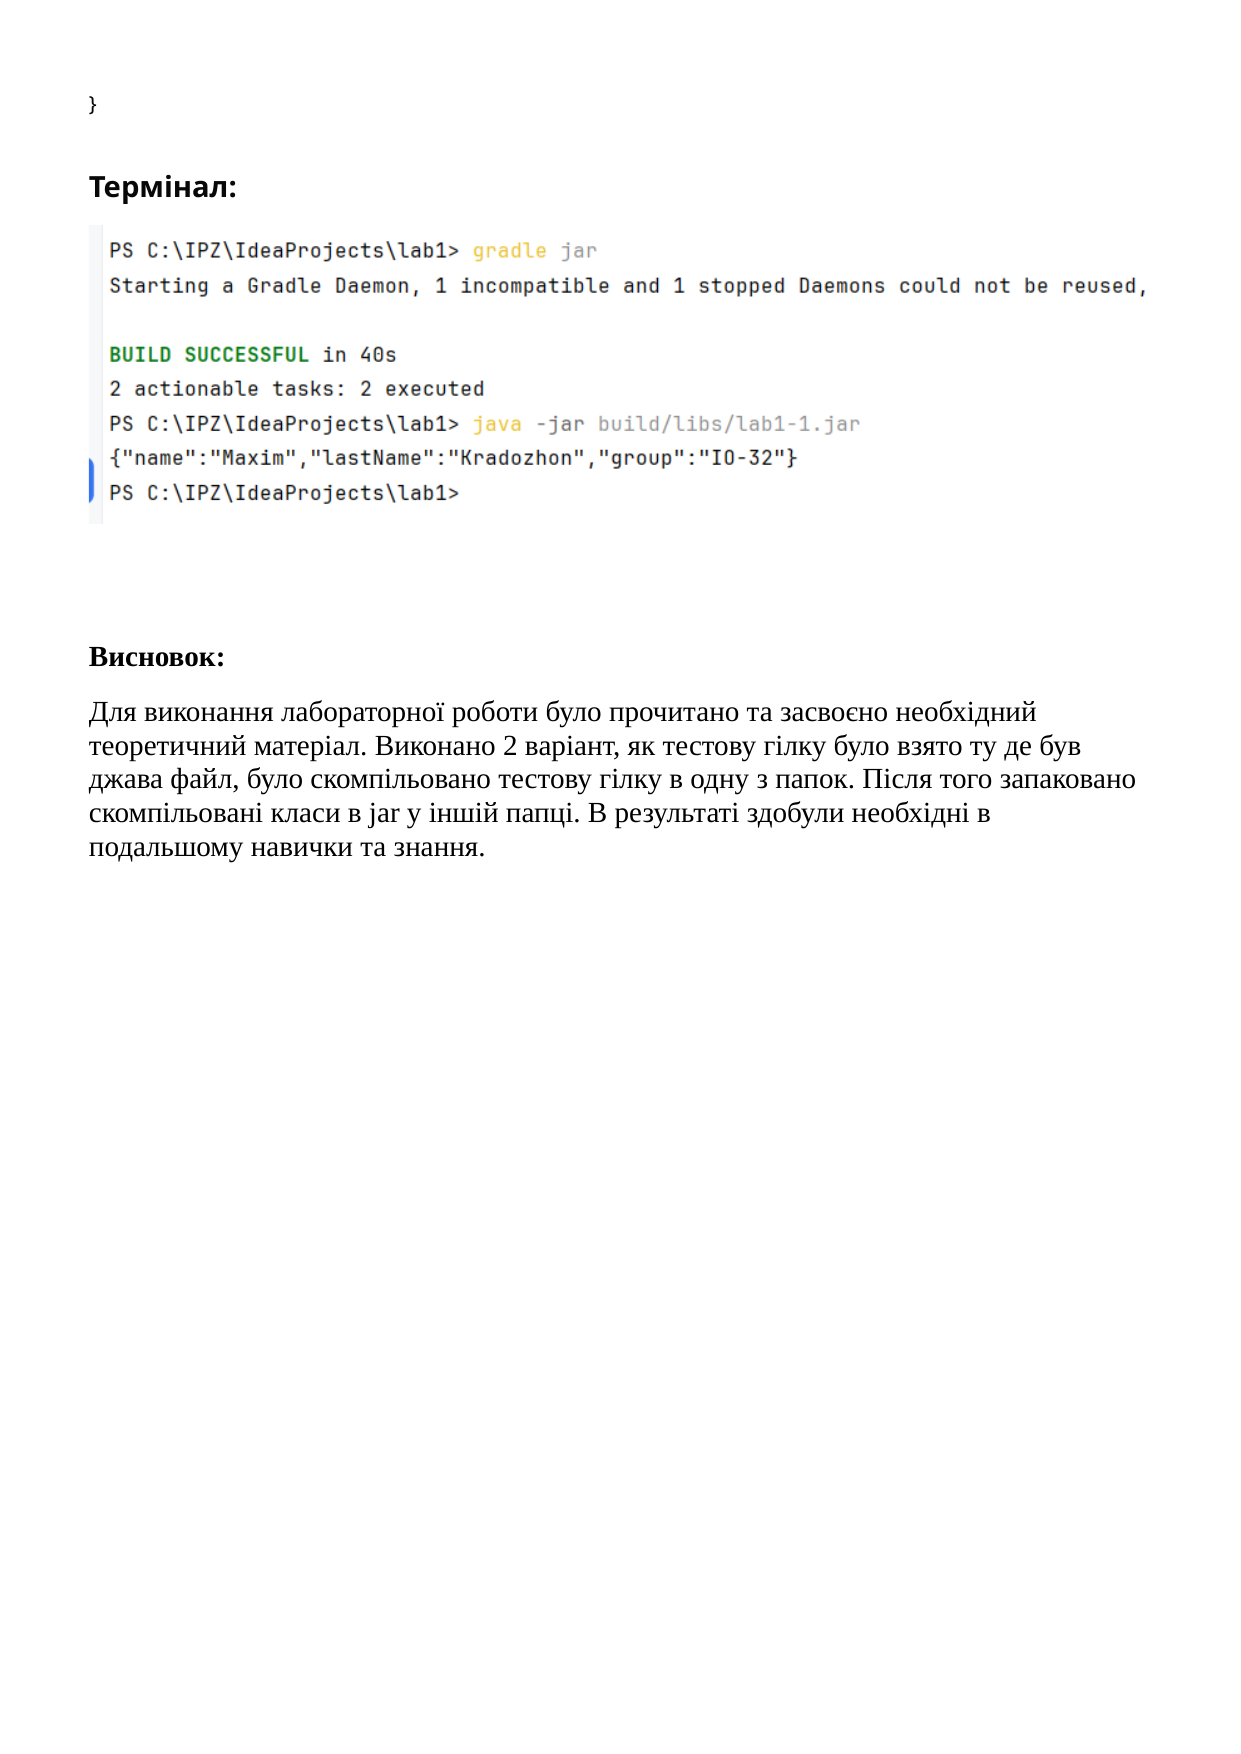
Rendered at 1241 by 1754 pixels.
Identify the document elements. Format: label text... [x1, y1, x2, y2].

text Термінал: [89, 166, 1152, 206]
text Висновок: [89, 639, 1152, 673]
text } [89, 89, 1152, 147]
text Для виконання лабораторної роботи було прочитано та засвоєно необхідний теоретичний матеріал. Виконано 2 варіант, як тестову гілку було взято ту де був джава файл, було скомпільовано тестову гілку в одну з папок. Після того запаковано скомпільовані класи в jar у іншій папці. В результаті здобули необхідні в подальшому навички та знання. [89, 694, 1152, 862]
picture [88, 225, 1152, 524]
